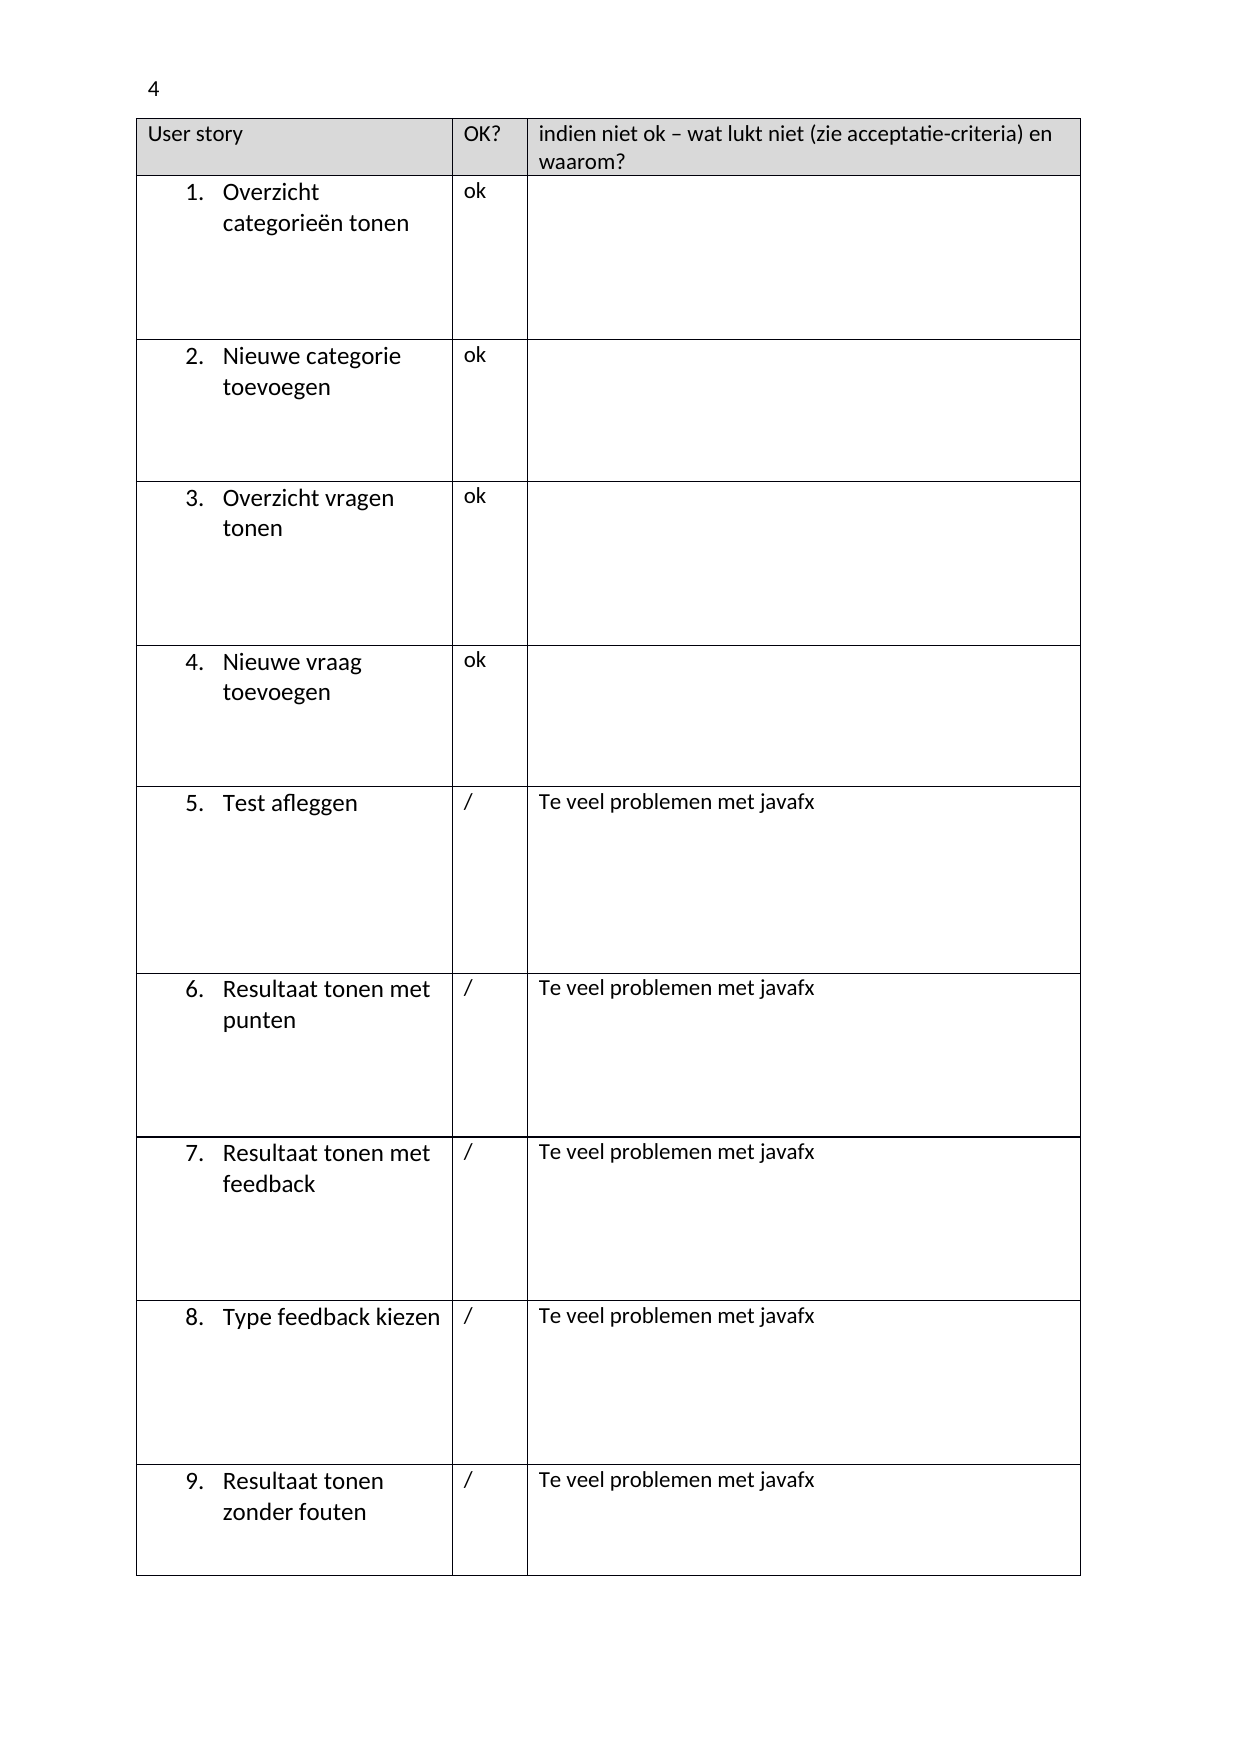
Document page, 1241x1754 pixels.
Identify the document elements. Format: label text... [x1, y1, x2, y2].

table_cell Overzicht vragen tonen [137, 482, 452, 644]
table_cell ok [453, 646, 527, 786]
table_cell ok [453, 340, 527, 481]
table_cell Resultaat tonen zonder fouten [137, 1465, 452, 1575]
table_cell [528, 646, 1080, 786]
table_cell Resultaat tonen met punten [137, 974, 452, 1136]
table_cell / [453, 787, 527, 972]
table_cell Te veel problemen met javafx [528, 974, 1080, 1136]
table_cell / [453, 1465, 527, 1575]
table_cell Resultaat tonen met feedback [137, 1138, 452, 1300]
table_cell ok [453, 176, 527, 339]
table_cell / [453, 1301, 527, 1464]
table_cell Te veel problemen met javafx [528, 1138, 1080, 1300]
table_cell Type feedback kiezen [137, 1301, 452, 1464]
table_cell [528, 340, 1080, 481]
table_cell Te veel problemen met javafx [528, 1465, 1080, 1575]
table_cell [528, 482, 1080, 644]
table_header User story [137, 119, 452, 175]
table_cell Te veel problemen met javafx [528, 787, 1080, 972]
table_cell / [453, 974, 527, 1136]
table_cell / [453, 1138, 527, 1300]
table_cell [528, 176, 1080, 339]
table_cell Te veel problemen met javafx [528, 1301, 1080, 1464]
table_cell ok [453, 482, 527, 644]
table_header OK? [453, 119, 527, 175]
table_cell Overzicht categorieën tonen [137, 176, 452, 339]
table_cell Nieuwe categorie toevoegen [137, 340, 452, 481]
table_header indien niet ok – wat lukt niet (zie acceptatie-criteria) en waarom? [528, 119, 1080, 175]
table_cell Nieuwe vraag toevoegen [137, 646, 452, 786]
table_cell Test afleggen [137, 787, 452, 972]
